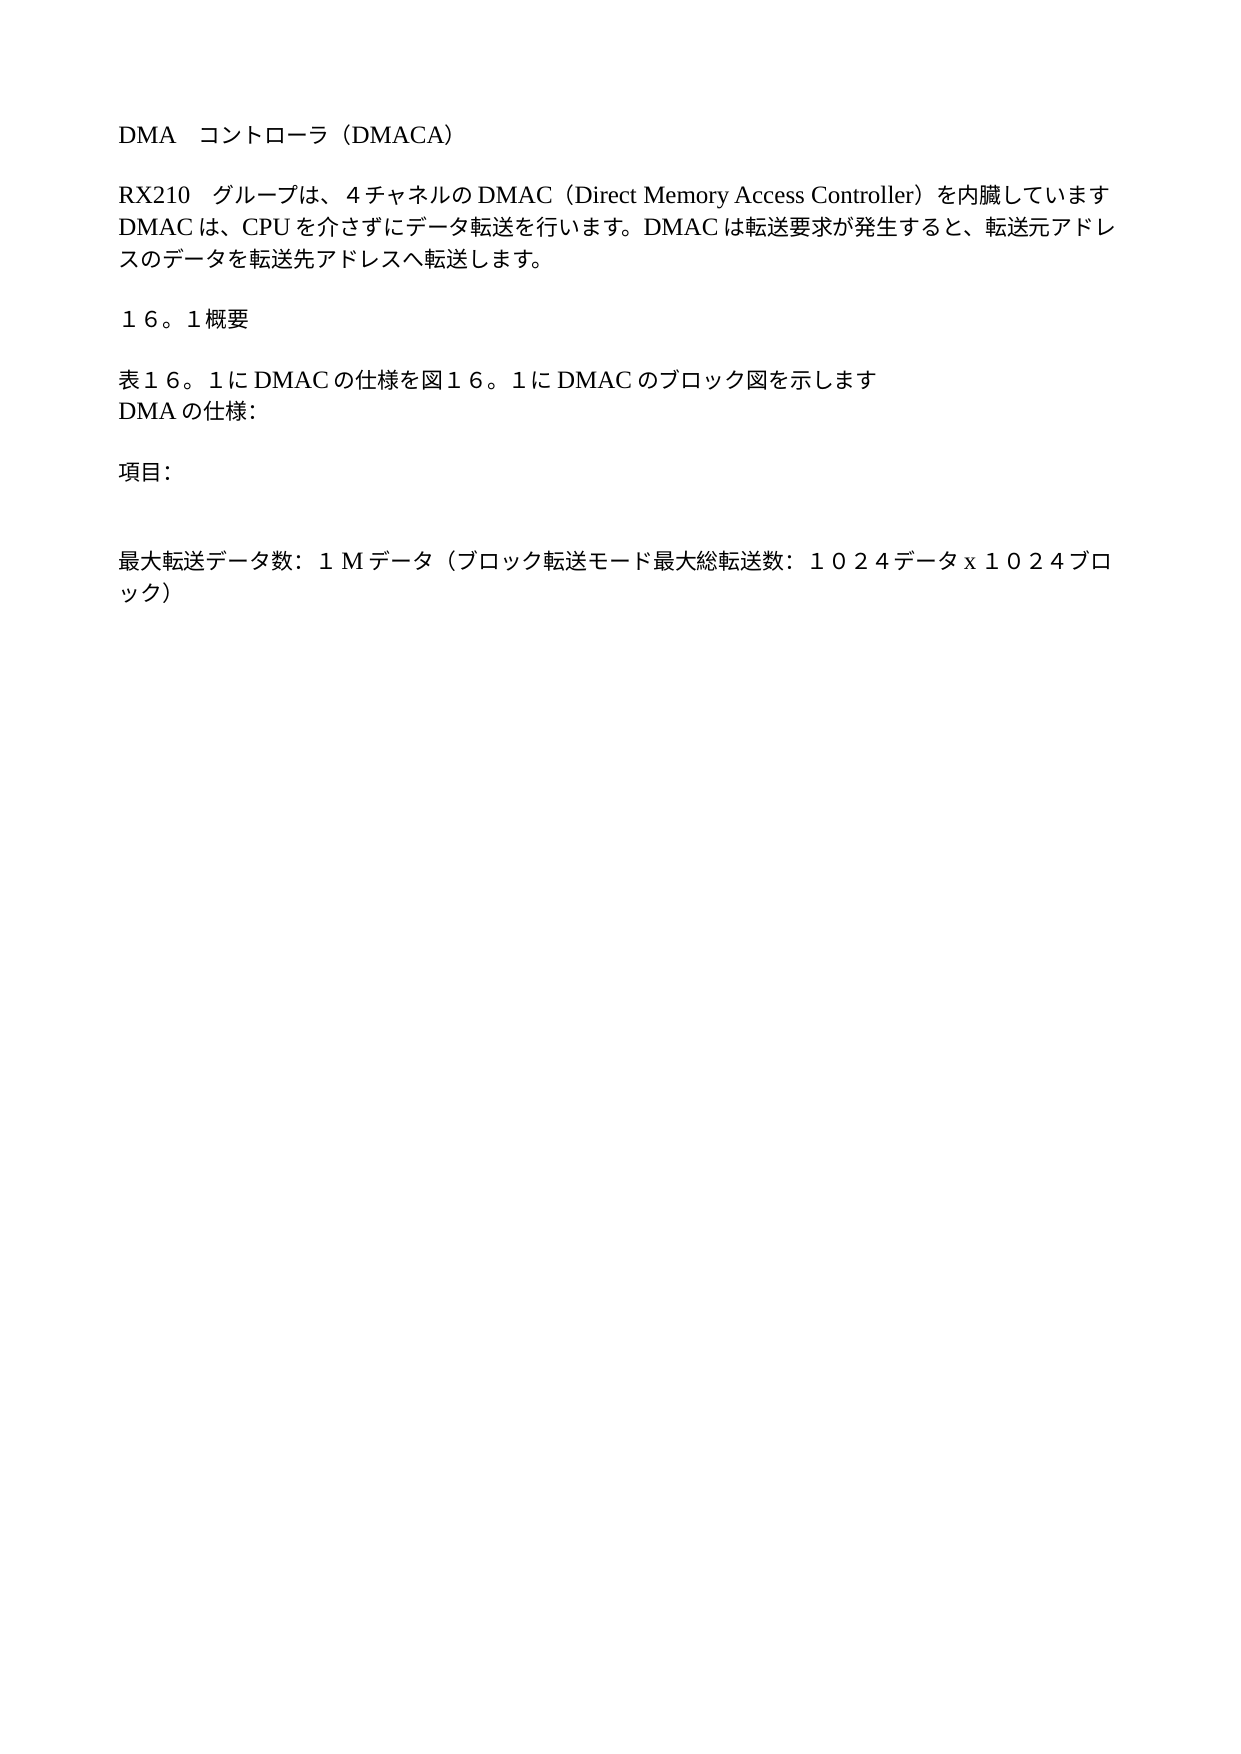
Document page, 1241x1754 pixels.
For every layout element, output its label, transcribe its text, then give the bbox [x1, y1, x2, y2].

text RX210 グループは、４チャネルのDMAC（Direct Memory Access Controller）を内臓しています [118, 178, 1122, 210]
text DMAの仕様： [118, 394, 1122, 426]
text 項目： [118, 455, 1122, 486]
text 最大転送データ数：１Mデータ（ブロック転送モード最大総転送数：１０２４データx１０２４ブロック） [118, 544, 1122, 607]
text DMA コントローラ（DMACA） [118, 118, 1122, 150]
text １６。１概要 [118, 302, 1122, 334]
text DMACは、CPUを介さずにデータ転送を行います。DMACは転送要求が発生すると、転送元アドレスのデータを転送先アドレスへ転送します。 [118, 210, 1122, 273]
text 表１６。１にDMACの仕様を図１６。１にDMACのブロック図を示します [118, 363, 1122, 394]
